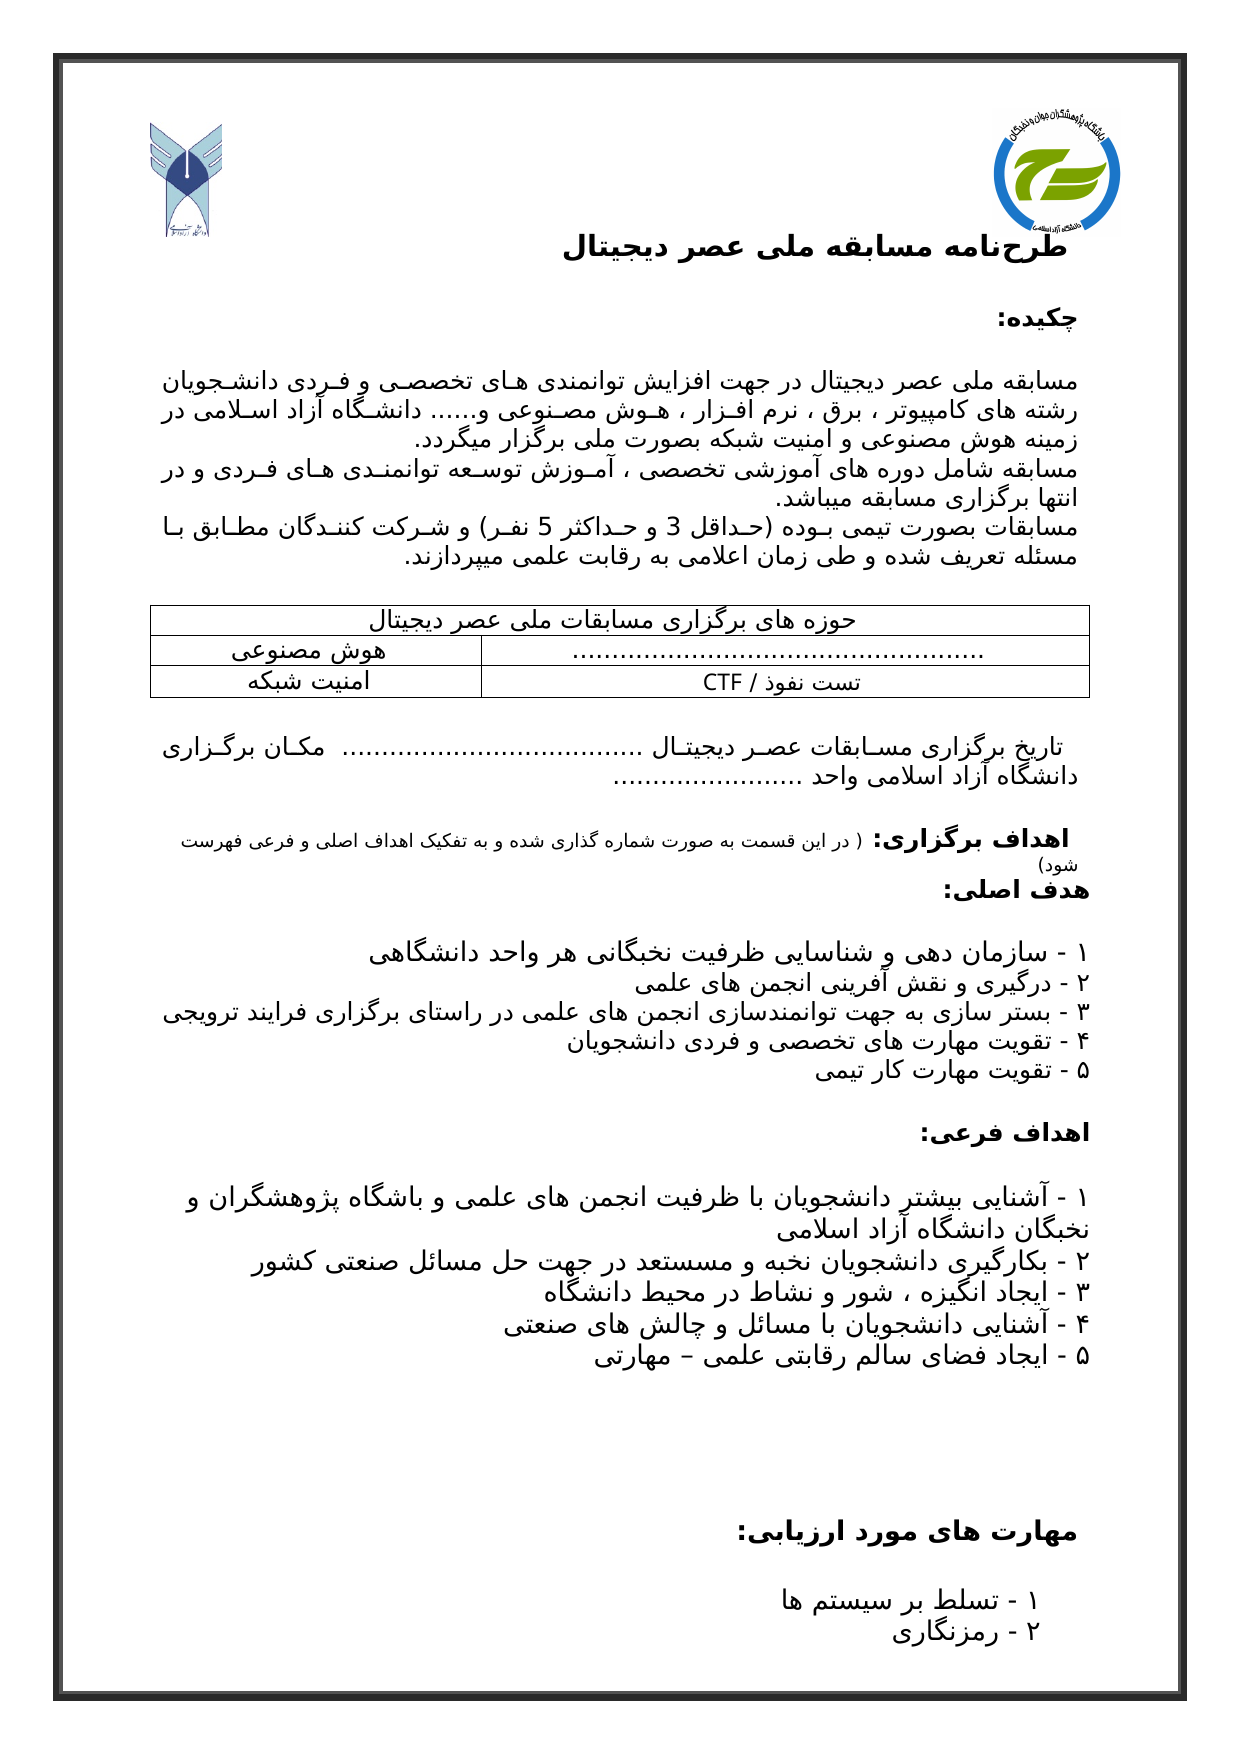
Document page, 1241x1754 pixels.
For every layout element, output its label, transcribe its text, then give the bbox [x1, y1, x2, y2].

list ۱ - تسلط بر سیستم ها [162, 1584, 1041, 1616]
list ۴ - تقویت مهارت های تخصصی و فردی دانشجویان [162, 1026, 1090, 1055]
text تاریخ برگزاری مسابقات عصر دیجیتال ...................................... مکان برگزاری دانشگاه آزاد اسلامی واحد ........................ [162, 732, 1078, 791]
list ۲ - رمزنگاری [162, 1616, 1041, 1647]
table_cell هوش مصنوعی [151, 636, 481, 665]
list ۴ - آشنایی دانشجویان با مسائل و چالش های صنعتی [162, 1308, 1090, 1339]
list ۲ - درگیری و نقش آفرینی انجمن های علمی [162, 968, 1090, 997]
text طرح‌نامه مسابقه ملی عصر دیجیتال [162, 229, 1078, 263]
text هدف اصلی: [162, 876, 1090, 905]
picture [150, 122, 224, 237]
text مسابقه ملی عصر دیجیتال در جهت افزایش توانمندی های تخصصی و فردی دانشجویان رشته های کامپیوتر ، برق ، نرم افزار ، هوش مصنوعی و...... دانشگاه آزاد اسلامی در زمینه هوش مصنوعی و امنیت شبکه بصورت ملی برگزار میگردد. [162, 366, 1078, 454]
list ۵ - ایجاد فضای سالم رقابتی علمی – مهارتی [162, 1339, 1090, 1371]
text اهداف برگزاری: ( در اين قسمت به صورت شماره گذاری شده و به تفکیک اهداف اصلی و فرعی فهرست شود) [162, 825, 1078, 876]
list ۱ - سازمان دهی و شناسایی ظرفیت نخبگانی هر واحد دانشگاهی [162, 936, 1090, 968]
table_header حوزه های برگزاری مسابقات ملی عصر دیجیتال [151, 606, 1089, 635]
list ۵ - تقویت مهارت کار تیمی [162, 1055, 1090, 1084]
table_cell تست نفوذ / CTF [482, 666, 1089, 697]
picture [992, 108, 1122, 237]
list ۳ - بستر سازی به جهت توانمندسازی انجمن های علمی در راستای برگزاری فرایند ترویجی [162, 997, 1090, 1026]
text مهارت های مورد ارزیابی: [162, 1516, 1078, 1547]
list ۲ - بکارگیری دانشجویان نخبه و مسستعد در جهت حل مسائل صنعتی کشور [162, 1245, 1090, 1276]
text اهداف فرعی: [162, 1118, 1090, 1148]
table_cell .................................................... [482, 636, 1089, 665]
list ۱ - آشنایی بیشتر دانشجویان با ظرفیت انجمن های علمی و باشگاه پژوهشگران و نخبگان دانشگاه آزاد اسلامی [162, 1182, 1090, 1245]
text مسابقات بصورت تیمی بوده (حداقل 3 و حداکثر 5 نفر) و شرکت کنندگان مطابق با مسئله تعریف شده و طی زمان اعلامی به رقابت علمی میپردازند. [162, 512, 1078, 570]
list ۳ - ایجاد انگیزه ، شور و نشاط در محیط دانشگاه [162, 1276, 1090, 1308]
text مسابقه شامل دوره های آموزشی تخصصی ، آموزش توسعه توانمندی های فردی و در انتها برگزاری مسابقه میباشد. [162, 454, 1078, 512]
table_cell امنیت شبکه [151, 666, 481, 697]
text چکیده: [162, 303, 1078, 332]
